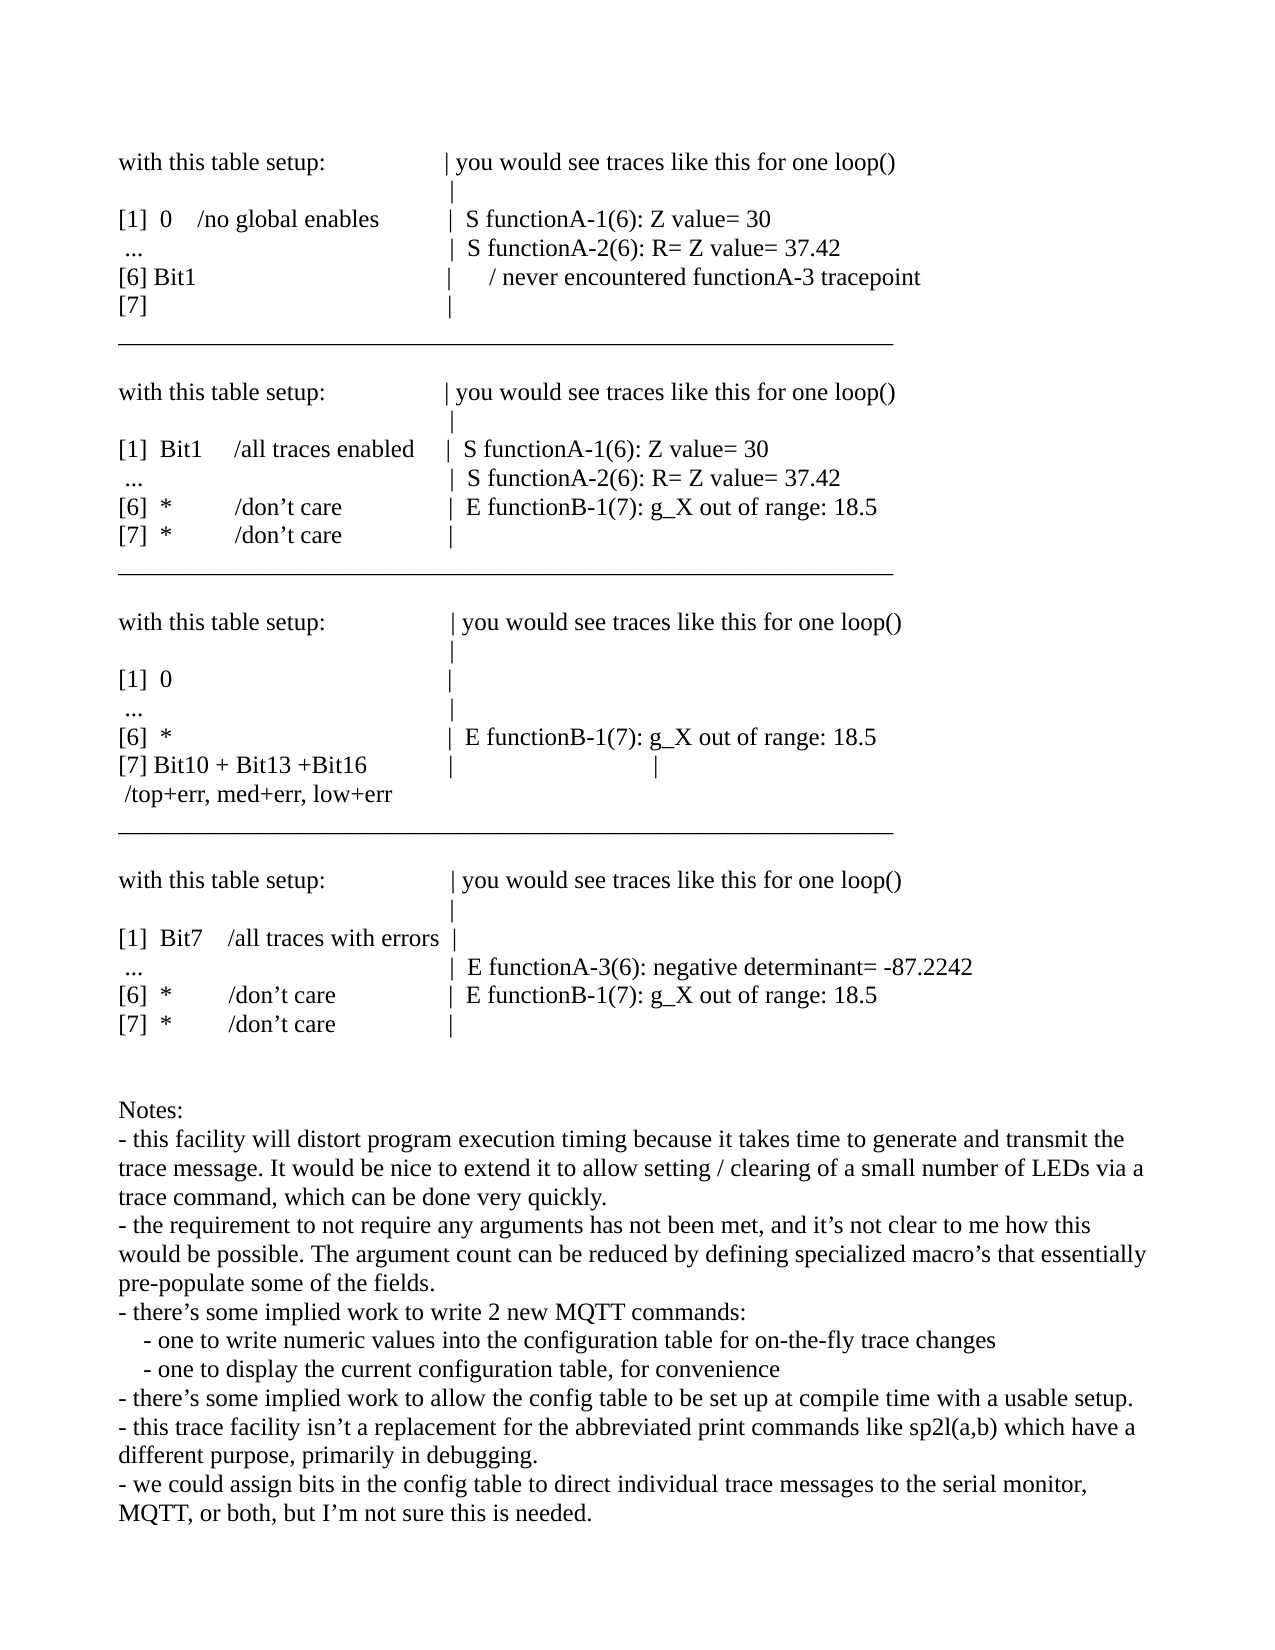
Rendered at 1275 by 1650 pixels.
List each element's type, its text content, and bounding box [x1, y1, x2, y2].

text | [118, 636, 1157, 664]
text [6] * /don’t care | E functionB-1(7): g_X out of range: 18.5 [118, 492, 1157, 521]
text ... | S functionA-2(6): R= Z value= 37.42 [118, 463, 1157, 492]
text | [118, 894, 1157, 923]
text [7] * /don’t care | [118, 1009, 1157, 1038]
text - this facility will distort program execution timing because it takes time to generate and transmit the trace message. It would be nice to extend it to allow setting / clearing of a small number of LEDs via a trace command, which can be done very quickly. [118, 1124, 1157, 1211]
text - the requirement to not require any arguments has not been met, and it’s not clear to me how this would be possible. The argument count can be reduced by defining specialized macro’s that essentially pre-populate some of the fields. [118, 1211, 1157, 1297]
text [7] | [118, 291, 1157, 319]
text | [118, 406, 1157, 434]
text ... | [118, 693, 1157, 722]
text with this table setup: | you would see traces like this for one loop() [118, 377, 1157, 406]
text [7] Bit10 + Bit13 +Bit16 | | [118, 751, 1157, 779]
text [6] Bit1 | / never encountered functionA-3 tracepoint [118, 262, 1157, 291]
text ______________________________________________________________ [118, 549, 1157, 578]
text ______________________________________________________________ [118, 808, 1157, 837]
text - we could assign bits in the config table to direct individual trace messages to the serial monitor, MQTT, or both, but I’m not sure this is needed. [118, 1469, 1157, 1527]
text [1] 0 /no global enables | S functionA-1(6): Z value= 30 [118, 204, 1157, 233]
text - this trace facility isn’t a replacement for the abbreviated print commands like sp2l(a,b) which have a different purpose, primarily in debugging. [118, 1412, 1157, 1469]
text /top+err, med+err, low+err [118, 779, 1157, 808]
text ______________________________________________________________ [118, 319, 1157, 348]
text [1] Bit7 /all traces with errors | [118, 923, 1157, 952]
text - there’s some implied work to write 2 new MQTT commands: [118, 1297, 1157, 1326]
text with this table setup: | you would see traces like this for one loop() [118, 607, 1157, 636]
text [1] Bit1 /all traces enabled | S functionA-1(6): Z value= 30 [118, 434, 1157, 463]
text [6] * | E functionB-1(7): g_X out of range: 18.5 [118, 722, 1157, 751]
text - one to display the current configuration table, for convenience [118, 1354, 1157, 1383]
text [7] * /don’t care | [118, 521, 1157, 549]
text [6] * /don’t care | E functionB-1(7): g_X out of range: 18.5 [118, 981, 1157, 1009]
text [1] 0 | [118, 664, 1157, 693]
text with this table setup: | you would see traces like this for one loop() [118, 866, 1157, 894]
text | [118, 176, 1157, 204]
text ... | E functionA-3(6): negative determinant= -87.2242 [118, 952, 1157, 981]
text - there’s some implied work to allow the config table to be set up at compile time with a usable setup. [118, 1383, 1157, 1412]
text with this table setup: | you would see traces like this for one loop() [118, 147, 1157, 176]
text Notes: [118, 1096, 1157, 1124]
text ... | S functionA-2(6): R= Z value= 37.42 [118, 233, 1157, 262]
text - one to write numeric values into the configuration table for on-the-fly trace changes [118, 1326, 1157, 1354]
